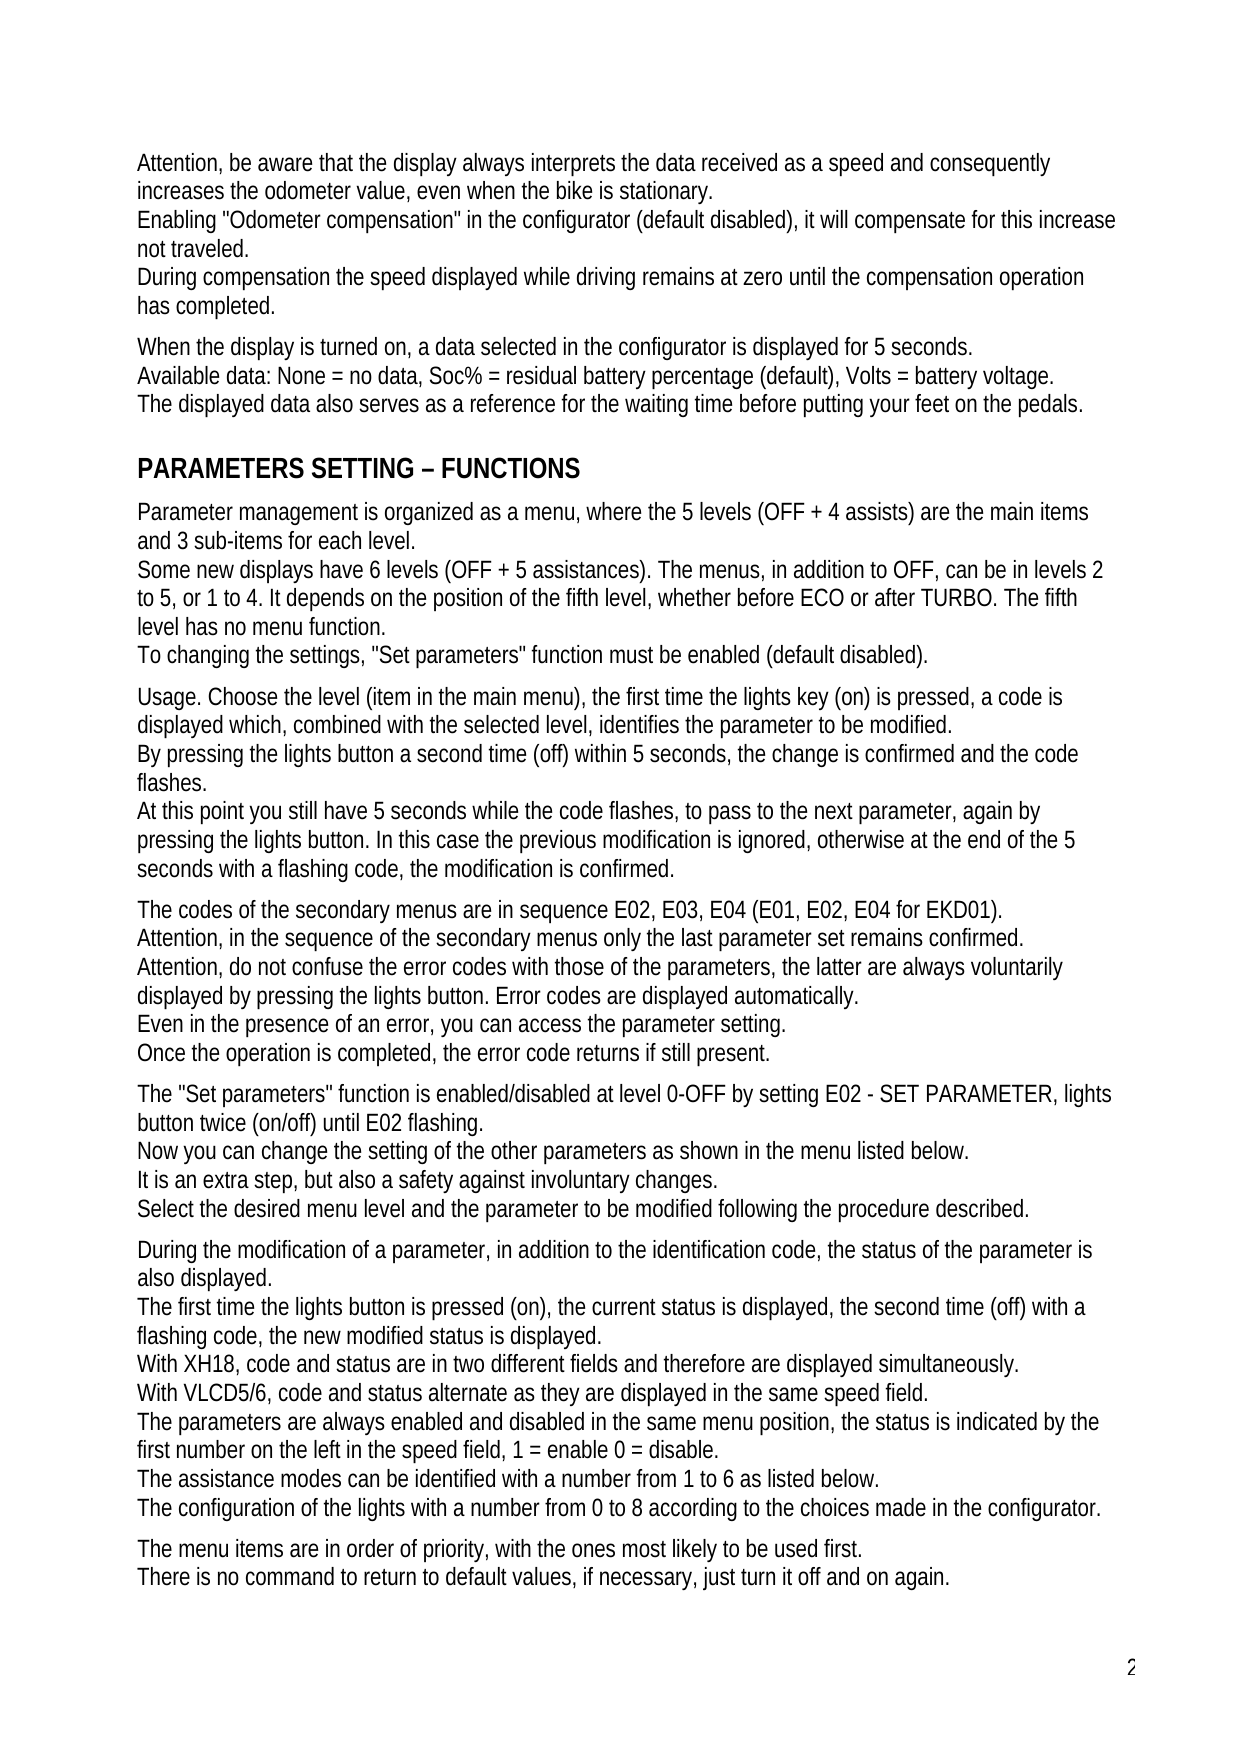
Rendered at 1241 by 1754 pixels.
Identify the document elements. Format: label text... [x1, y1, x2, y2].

text Attention, do not confuse the error codes with those of the parameters, the latter are always voluntarily displayed by pressing the lights button. Error codes are displayed automatically. [137, 952, 1125, 1009]
text Now you can change the setting of the other parameters as shown in the menu listed below. [137, 1136, 1125, 1165]
text Usage. Choose the level (item in the main menu), the first time the lights key (on) is pressed, a code is displayed which, combined with the selected level, identifies the parameter to be modified. [137, 682, 1125, 739]
text The "Set parameters" function is enabled/disabled at level 0-OFF by setting E02 - SET PARAMETER, lights button twice (on/off) until E02 flashing. [137, 1079, 1125, 1136]
text The configuration of the lights with a number from 0 to 8 according to the choices made in the configurator. [137, 1493, 1125, 1521]
text It is an extra step, but also a safety against involuntary changes. [137, 1165, 1125, 1194]
text During compensation the speed displayed while driving remains at zero until the compensation operation has completed. [137, 262, 1125, 319]
text At this point you still have 5 seconds while the code flashes, to pass to the next parameter, again by pressing the lights button. In this case the previous modification is ignored, otherwise at the end of the 5 seconds with a flashing code, the modification is confirmed. [137, 796, 1125, 882]
text There is no command to return to default values, if necessary, just turn it off and on again. [137, 1562, 1125, 1591]
text The parameters are always enabled and disabled in the same menu position, the status is indicated by the first number on the left in the speed field, 1 = enable 0 = disable. [137, 1407, 1125, 1464]
text During the modification of a parameter, in addition to the identification code, the status of the parameter is also displayed. [137, 1235, 1125, 1292]
text Once the operation is completed, the error code returns if still present. [137, 1038, 1125, 1067]
text Available data: None = no data, Soc% = residual battery percentage (default), Volts = battery voltage. [137, 361, 1125, 389]
text With XH18, code and status are in two different fields and therefore are displayed simultaneously. [137, 1349, 1125, 1378]
text The menu items are in order of priority, with the ones most likely to be used first. [137, 1534, 1125, 1562]
text By pressing the lights button a second time (off) within 5 seconds, the change is confirmed and the code flashes. [137, 739, 1125, 796]
text The assistance modes can be identified with a number from 1 to 6 as listed below. [137, 1464, 1125, 1493]
text Attention, in the sequence of the secondary menus only the last parameter set remains confirmed. [137, 923, 1125, 952]
text The codes of the secondary menus are in sequence E02, E03, E04 (E01, E02, E04 for EKD01). [137, 895, 1125, 923]
text Parameter management is organized as a menu, where the 5 levels (OFF + 4 assists) are the main items and 3 sub-items for each level. [137, 497, 1125, 554]
text To changing the settings, "Set parameters" function must be enabled (default disabled). [137, 641, 1125, 669]
text PARAMETERS SETTING – FUNCTIONS [137, 451, 1125, 485]
text Some new displays have 6 levels (OFF + 5 assistances). The menus, in addition to OFF, can be in levels 2 to 5, or 1 to 4. It depends on the position of the fifth level, whether before ECO or after TURBO. The fifth level has no menu function. [137, 554, 1125, 641]
text Even in the presence of an error, you can access the parameter setting. [137, 1009, 1125, 1038]
text The displayed data also serves as a reference for the waiting time before putting your feet on the pedals. [137, 389, 1125, 418]
text The first time the lights button is pressed (on), the current status is displayed, the second time (off) with a flashing code, the new modified status is displayed. [137, 1292, 1125, 1349]
text Select the desired menu level and the parameter to be modified following the procedure described. [137, 1194, 1125, 1222]
text Enabling "Odometer compensation" in the configurator (default disabled), it will compensate for this increase not traveled. [137, 205, 1125, 262]
text With VLCD5/6, code and status alternate as they are displayed in the same speed field. [137, 1378, 1125, 1407]
text When the display is turned on, a data selected in the configurator is displayed for 5 seconds. [137, 332, 1125, 361]
text Attention, be aware that the display always interprets the data received as a speed and consequently increases the odometer value, even when the bike is stationary. [137, 148, 1125, 205]
